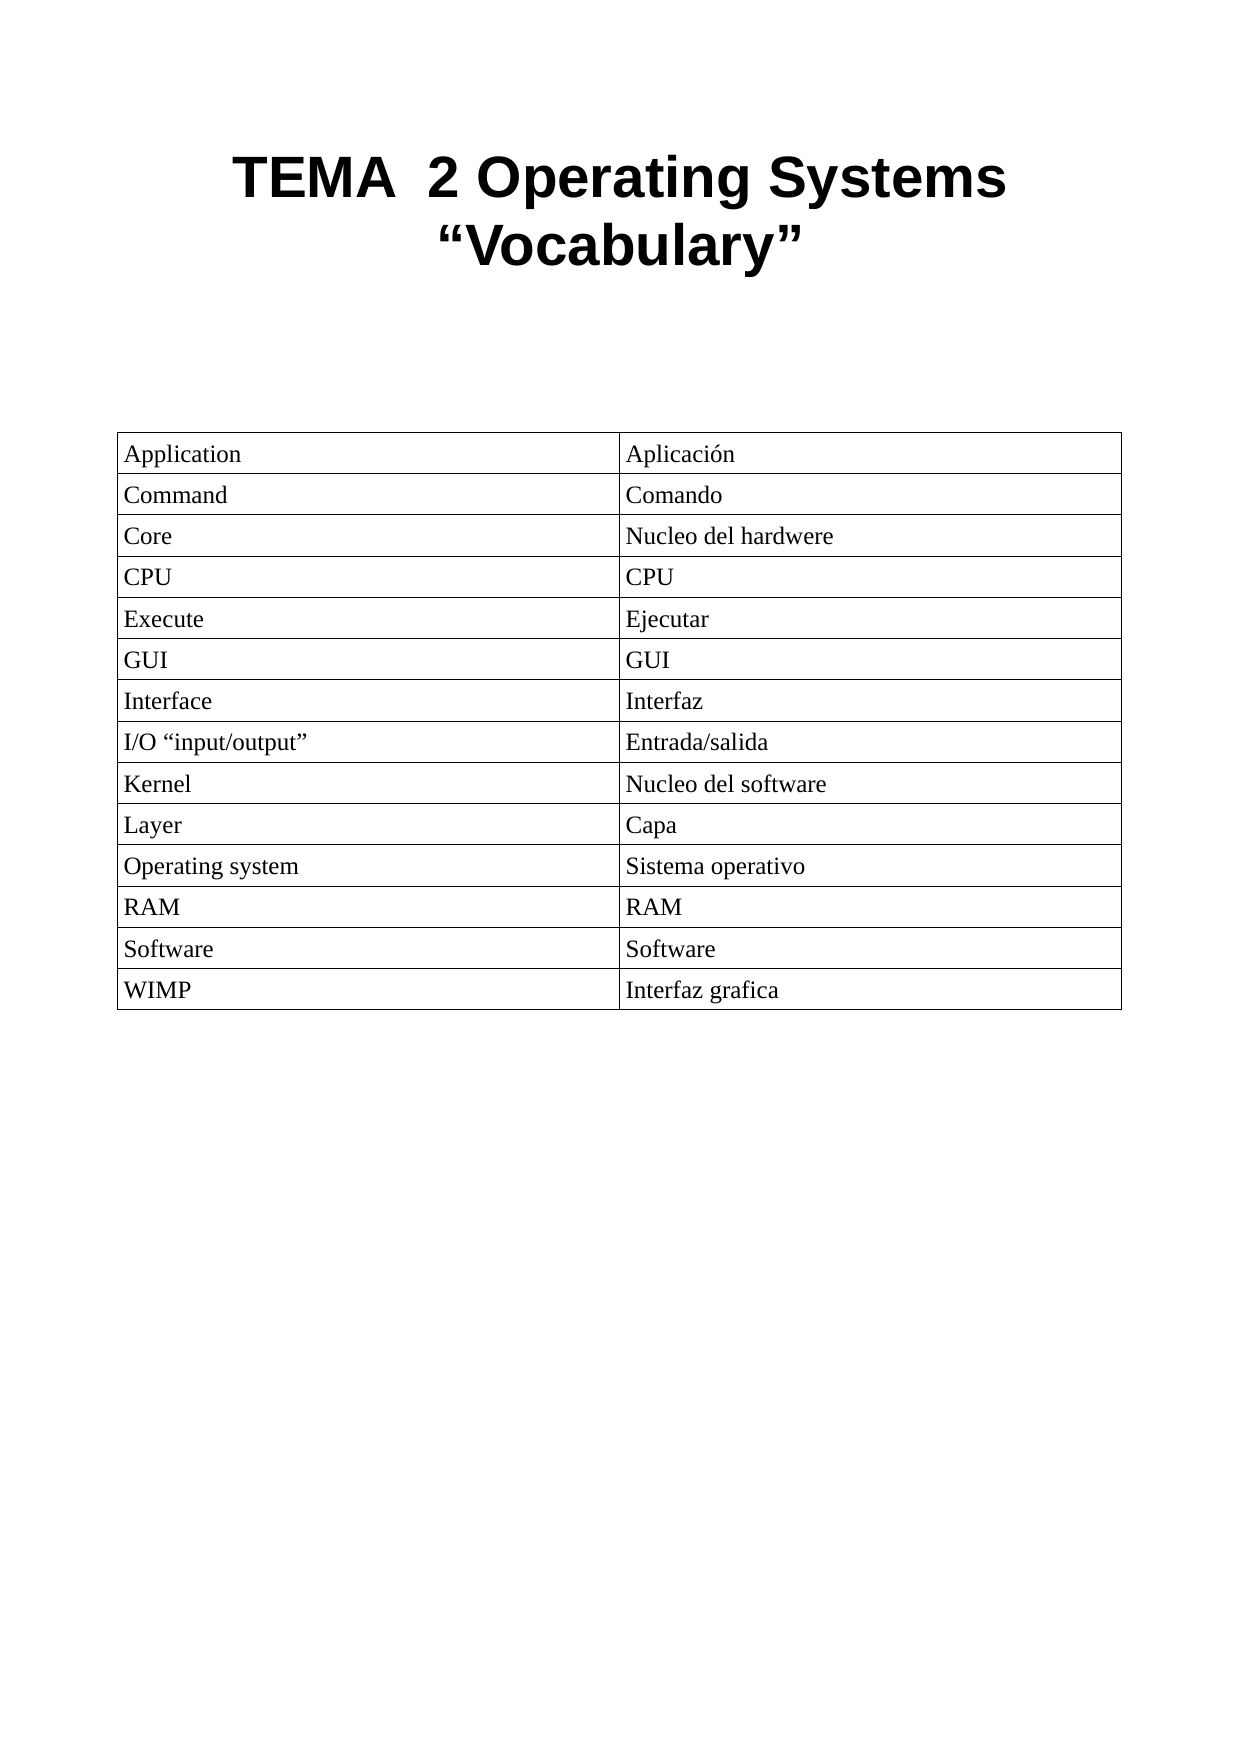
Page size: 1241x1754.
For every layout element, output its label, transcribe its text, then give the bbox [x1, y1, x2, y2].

table_cell RAM [620, 887, 1121, 927]
table_cell Kernel [118, 763, 619, 803]
table_cell RAM [118, 887, 619, 927]
table_cell Capa [620, 804, 1121, 844]
table_cell Sistema operativo [620, 845, 1121, 886]
table_cell Software [620, 928, 1121, 968]
table_cell I/O “input/output” [118, 722, 619, 762]
title TEMA 2 Operating Systems “Vocabulary” [118, 143, 1122, 277]
table_cell GUI [620, 639, 1121, 679]
table_cell Ejecutar [620, 598, 1121, 638]
table_cell Nucleo del software [620, 763, 1121, 803]
table_cell Operating system [118, 845, 619, 886]
table_cell Software [118, 928, 619, 968]
table_cell Layer [118, 804, 619, 844]
table_cell Command [118, 474, 619, 514]
table_cell Interfaz grafica [620, 969, 1121, 1009]
table_header Aplicación [620, 433, 1121, 473]
table_cell WIMP [118, 969, 619, 1009]
table_cell Nucleo del hardwere [620, 515, 1121, 556]
table_cell Interfaz [620, 680, 1121, 721]
table_cell Interface [118, 680, 619, 721]
table_cell CPU [620, 557, 1121, 597]
table_header Application [118, 433, 619, 473]
table_cell Execute [118, 598, 619, 638]
table_cell GUI [118, 639, 619, 679]
table_cell CPU [118, 557, 619, 597]
table_cell Core [118, 515, 619, 556]
table_cell Comando [620, 474, 1121, 514]
table_cell Entrada/salida [620, 722, 1121, 762]
